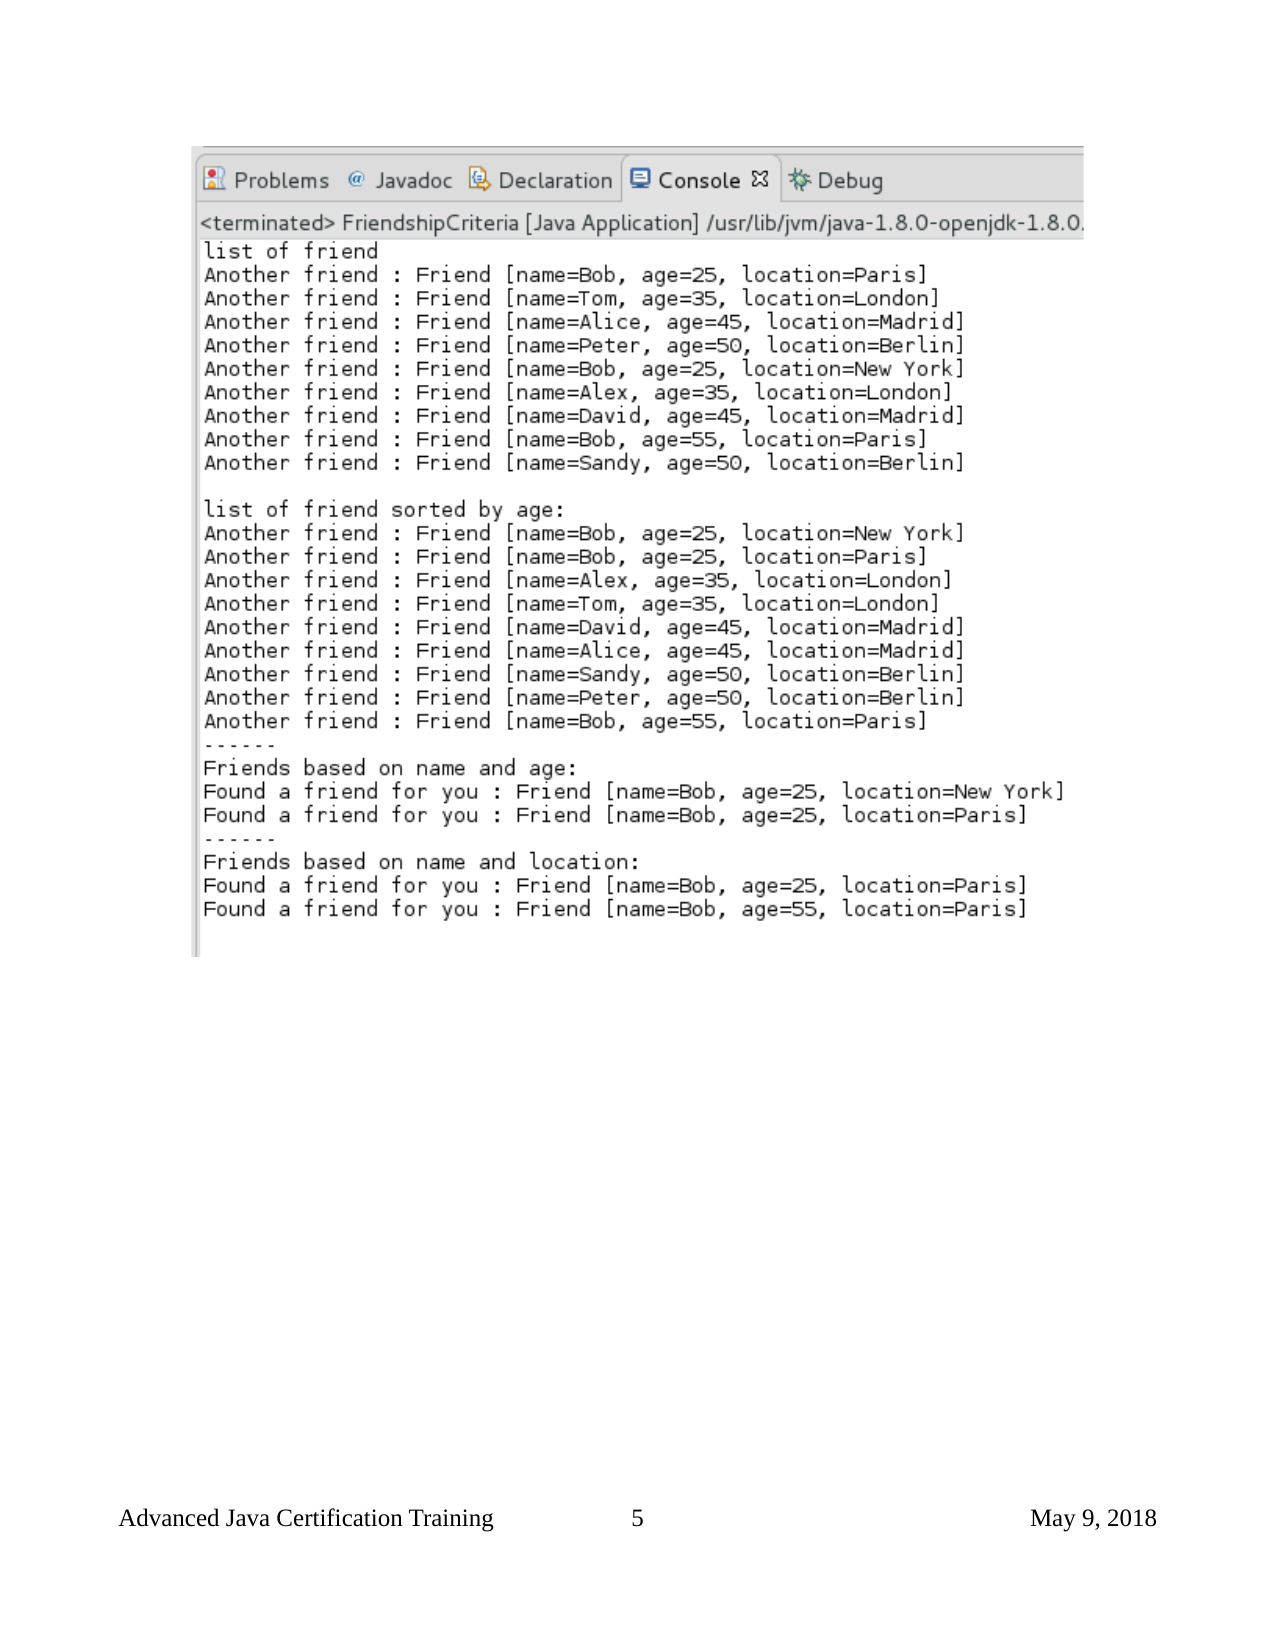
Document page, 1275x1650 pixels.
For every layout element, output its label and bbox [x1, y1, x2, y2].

picture [191, 146, 1084, 957]
